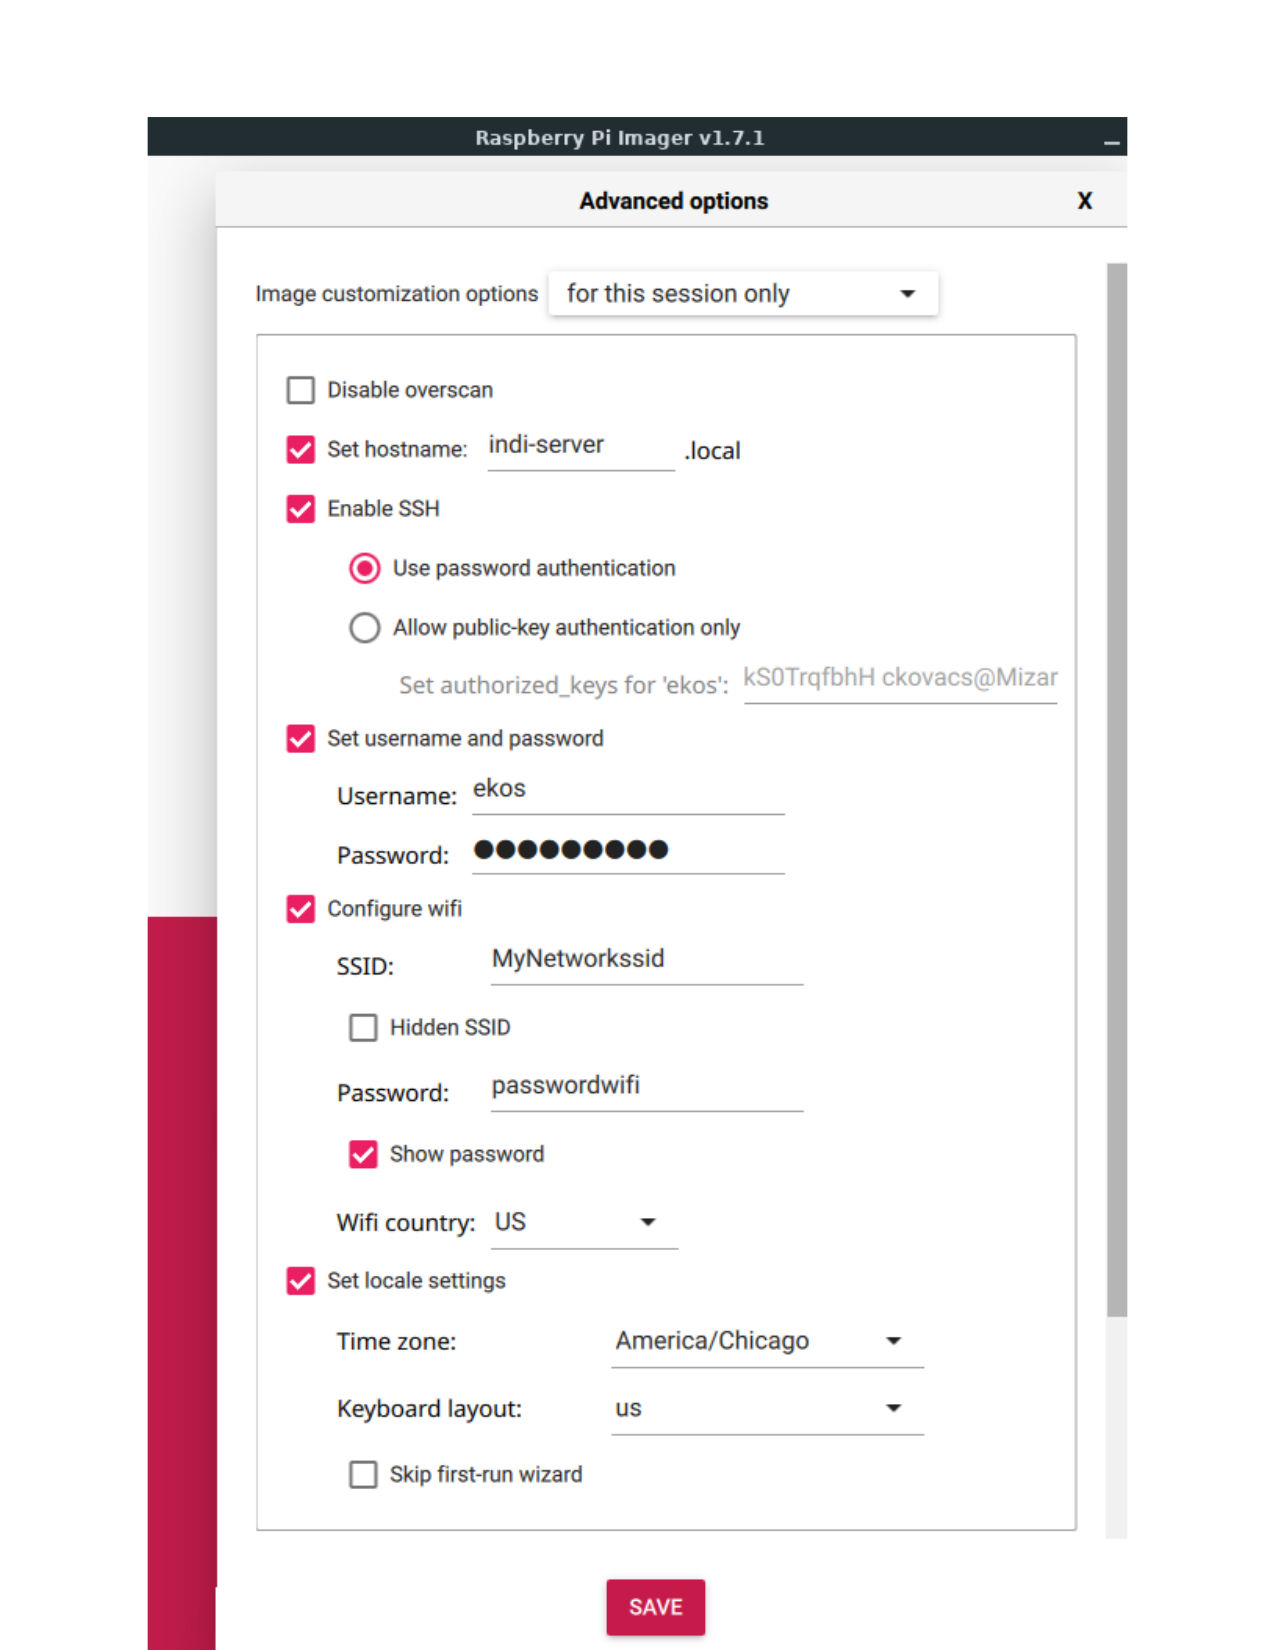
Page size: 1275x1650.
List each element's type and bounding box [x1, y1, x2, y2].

picture [147, 117, 1128, 1650]
